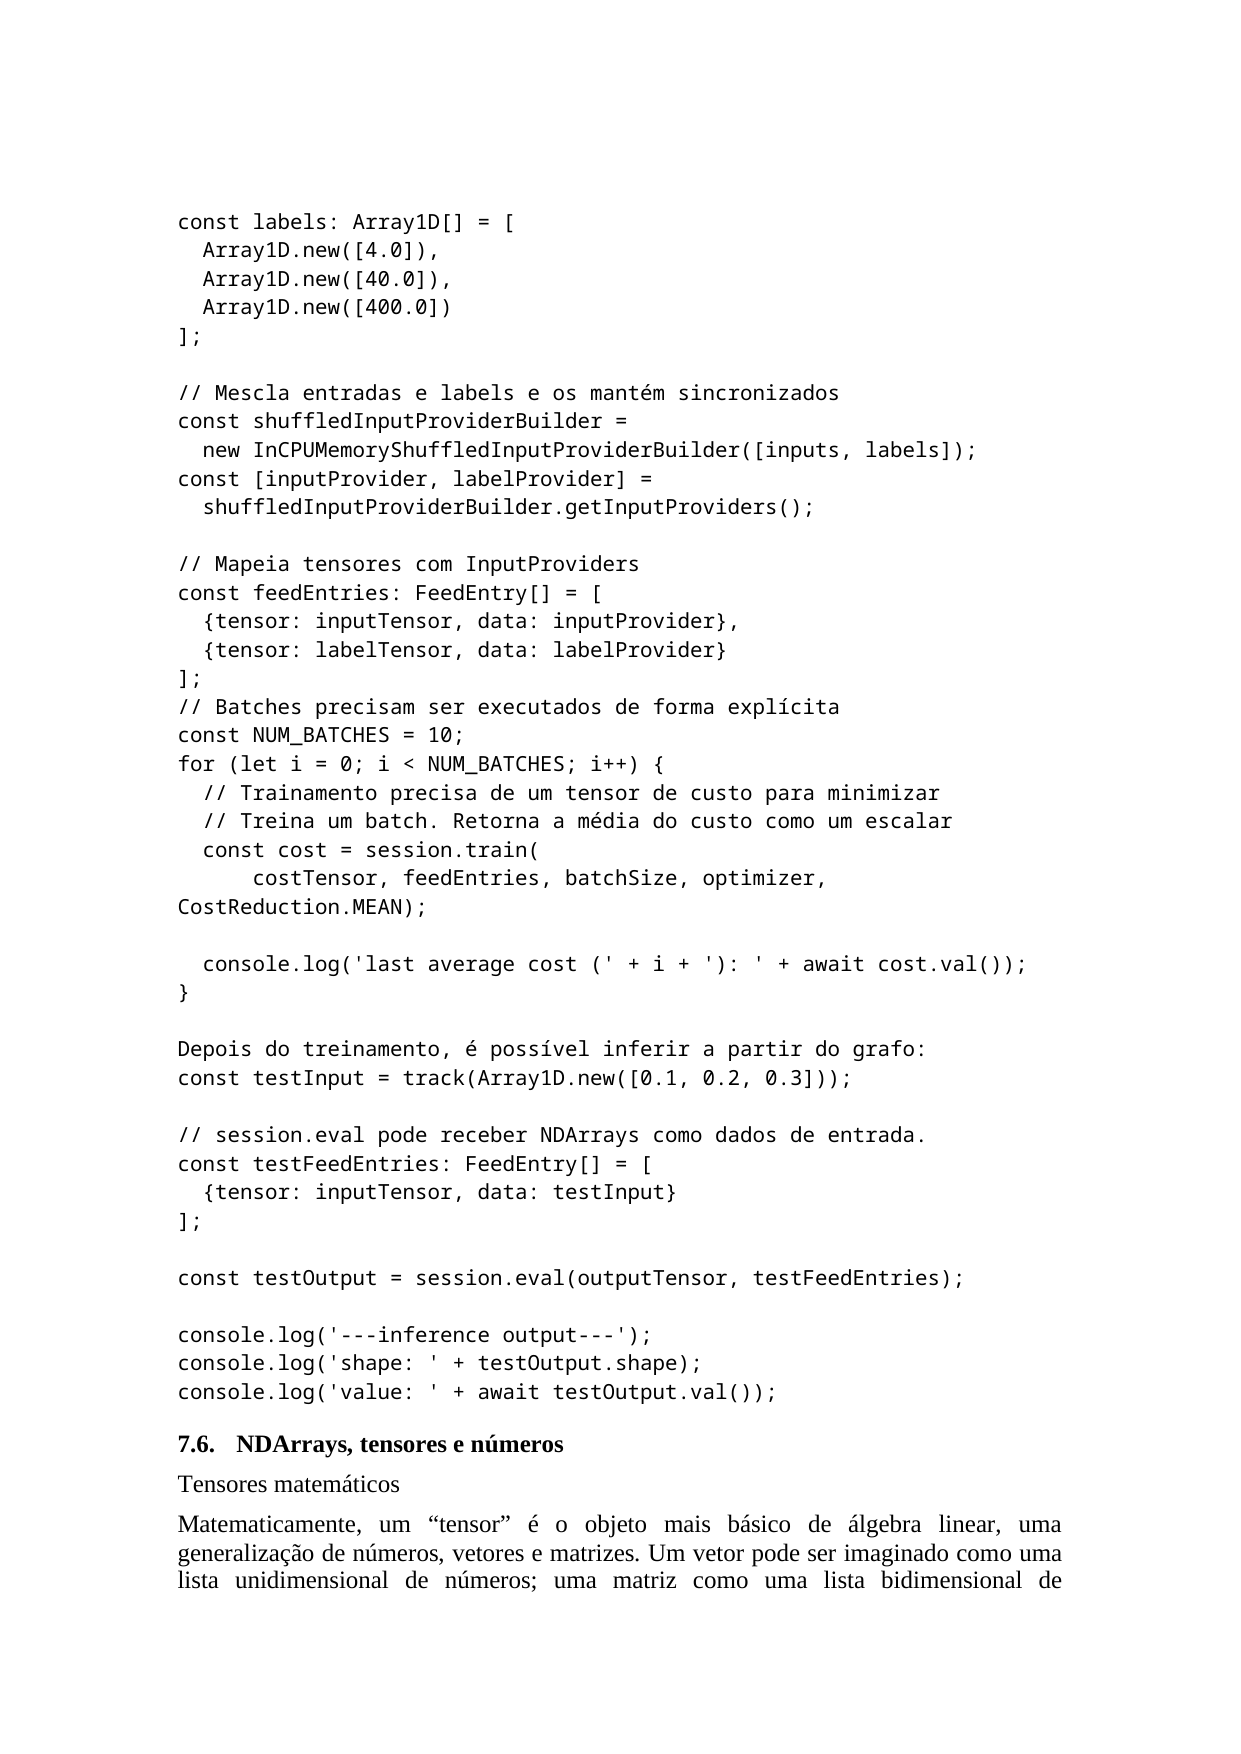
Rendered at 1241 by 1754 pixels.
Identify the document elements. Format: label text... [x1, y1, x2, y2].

text {tensor: labelTensor, data: labelProvider} [177, 635, 1063, 663]
text {tensor: inputTensor, data: testInput} [177, 1177, 1063, 1206]
text const shuffledInputProviderBuilder = [177, 406, 1063, 435]
text console.log('last average cost (' + i + '): ' + await cost.val()); [177, 949, 1063, 977]
text ]; [177, 663, 1063, 692]
title NDArrays, tensores e números [177, 1430, 1063, 1458]
text for (let i = 0; i < NUM_BATCHES; i++) { [177, 749, 1063, 777]
text const labels: Array1D[] = [ [177, 207, 1063, 235]
text Depois do treinamento, é possível inferir a partir do grafo: [177, 1034, 1063, 1063]
text ]; [177, 1206, 1063, 1234]
text // Treina um batch. Retorna a média do custo como um escalar [177, 806, 1063, 834]
text const [inputProvider, labelProvider] = [177, 463, 1063, 492]
text shuffledInputProviderBuilder.getInputProviders(); [177, 492, 1063, 521]
text ]; [177, 321, 1063, 349]
text // session.eval pode receber NDArrays como dados de entrada. [177, 1120, 1063, 1148]
title Tensores matemáticos [177, 1470, 1063, 1498]
text } [177, 977, 1063, 1006]
text // Batches precisam ser executados de forma explícita [177, 692, 1063, 720]
text const cost = session.train( [177, 834, 1063, 863]
text // Trainamento precisa de um tensor de custo para minimizar [177, 777, 1063, 806]
text Array1D.new([40.0]), [177, 264, 1063, 292]
text new InCPUMemoryShuffledInputProviderBuilder([inputs, labels]); [177, 435, 1063, 463]
text const testOutput = session.eval(outputTensor, testFeedEntries); [177, 1263, 1063, 1291]
text {tensor: inputTensor, data: inputProvider}, [177, 606, 1063, 635]
text console.log('shape: ' + testOutput.shape); [177, 1348, 1063, 1377]
text Matematicamente, um “tensor” é o objeto mais básico de álgebra linear, uma generalização de números, vetores e matrizes. Um vetor pode ser imaginado como uma lista unidimensional de números; uma matriz como uma lista bidimensional de [177, 1510, 1063, 1594]
text console.log('value: ' + await testOutput.val()); [177, 1377, 1063, 1405]
text // Mescla entradas e labels e os mantém sincronizados [177, 378, 1063, 406]
text const testFeedEntries: FeedEntry[] = [ [177, 1148, 1063, 1177]
text Array1D.new([4.0]), [177, 235, 1063, 264]
text const testInput = track(Array1D.new([0.1, 0.2, 0.3])); [177, 1063, 1063, 1091]
text // Mapeia tensores com InputProviders [177, 549, 1063, 578]
text Array1D.new([400.0]) [177, 292, 1063, 321]
text const feedEntries: FeedEntry[] = [ [177, 578, 1063, 606]
text const NUM_BATCHES = 10; [177, 720, 1063, 749]
text console.log('---inference output---'); [177, 1320, 1063, 1348]
text costTensor, feedEntries, batchSize, optimizer, CostReduction.MEAN); [177, 863, 1063, 920]
